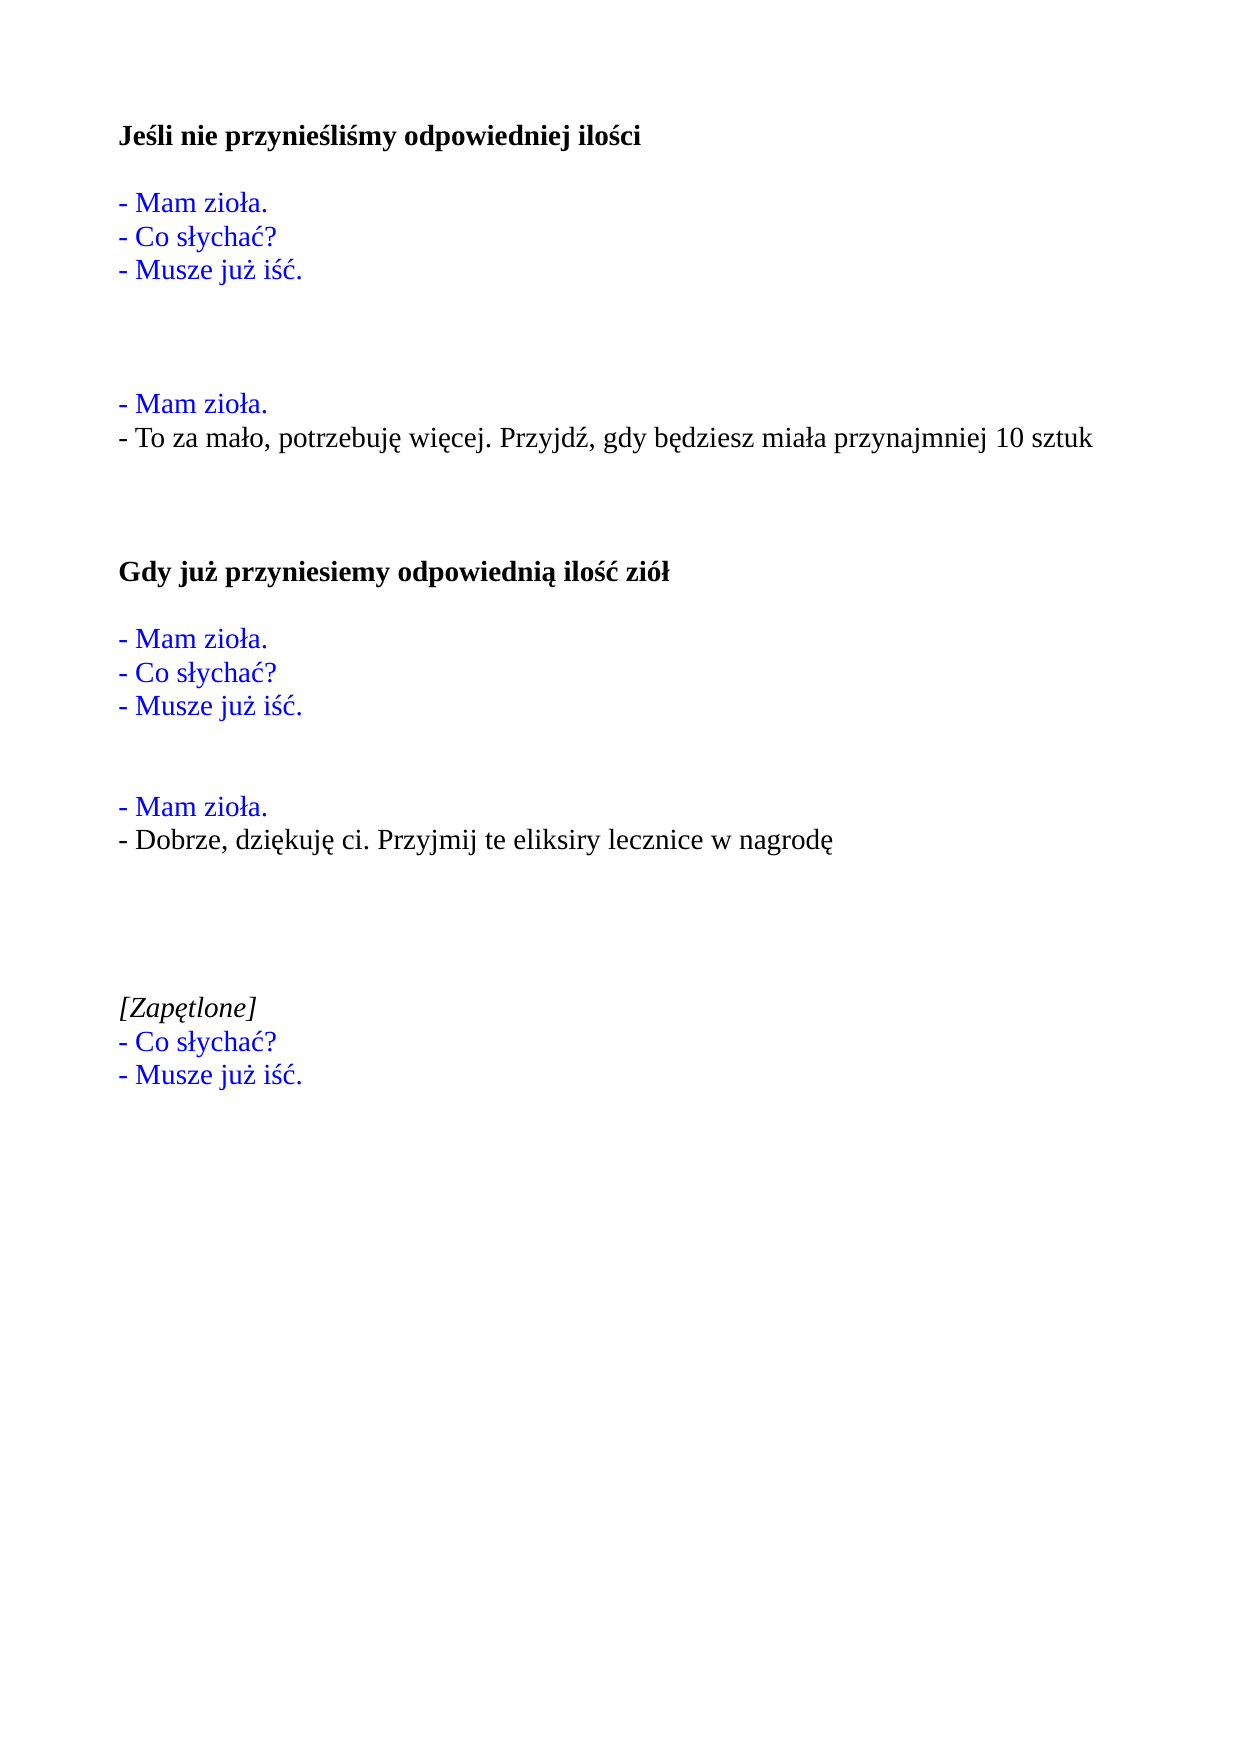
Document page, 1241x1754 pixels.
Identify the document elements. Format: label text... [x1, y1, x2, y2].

text - Mam zioła. [118, 386, 1122, 420]
text Jeśli nie przynieśliśmy odpowiedniej ilości [118, 118, 1122, 152]
text - Mam zioła. [118, 621, 1122, 655]
text - Mam zioła. [118, 789, 1122, 822]
text - Co słychać? [118, 655, 1122, 688]
text - Co słychać? [118, 219, 1122, 252]
text - Co słychać? [118, 1024, 1122, 1057]
text - Musze już iść. [118, 1057, 1122, 1091]
text - Musze już iść. [118, 688, 1122, 722]
text Gdy już przyniesiemy odpowiednią ilość ziół [118, 554, 1122, 588]
text - To za mało, potrzebuję więcej. Przyjdź, gdy będziesz miała przynajmniej 10 sztuk [118, 420, 1122, 453]
text - Dobrze, dziękuję ci. Przyjmij te eliksiry lecznice w nagrodę [118, 822, 1122, 856]
text - Musze już iść. [118, 252, 1122, 286]
text [Zapętlone] [118, 990, 1122, 1024]
text - Mam zioła. [118, 185, 1122, 219]
